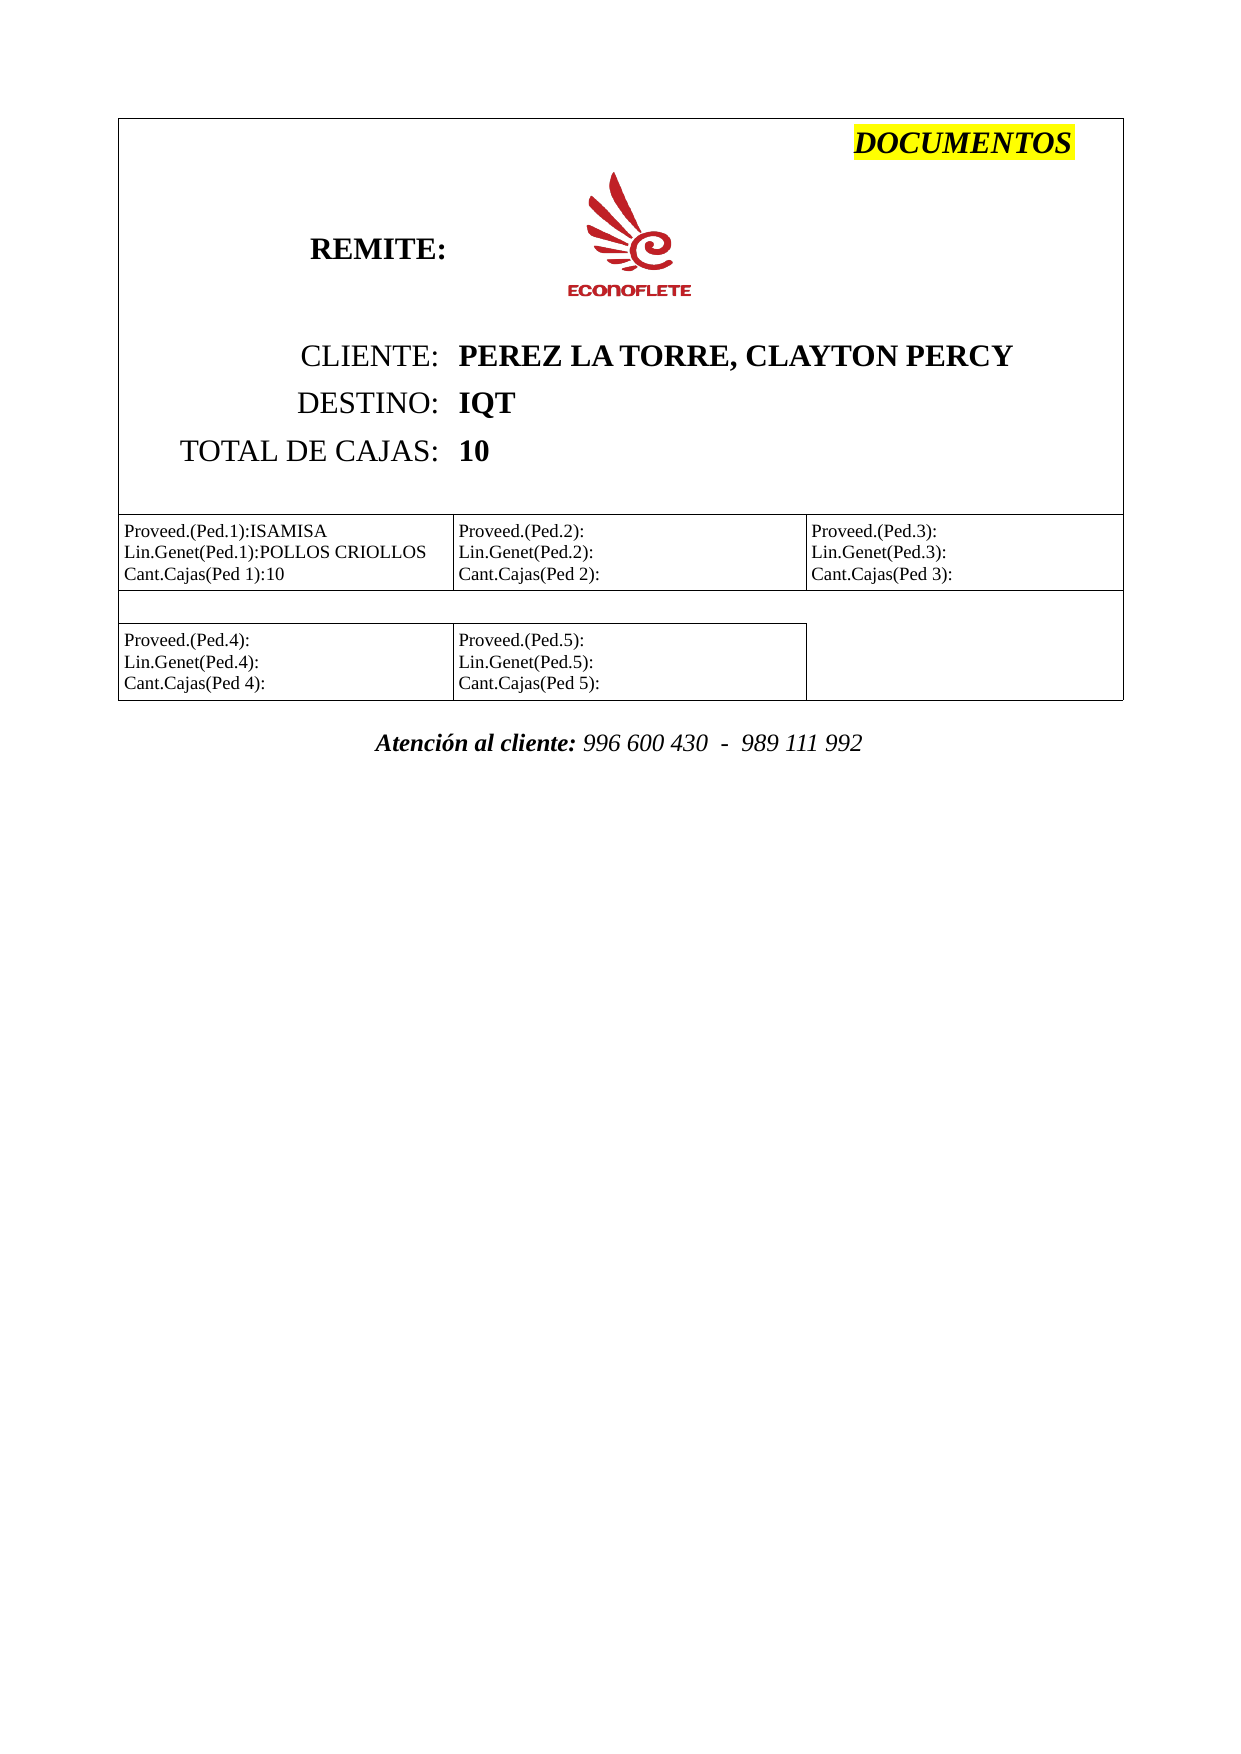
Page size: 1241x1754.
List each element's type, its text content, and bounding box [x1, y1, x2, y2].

table_cell 10 [453, 426, 1123, 474]
table_cell [453, 166, 806, 332]
table_cell [453, 474, 806, 514]
table_cell REMITE: [119, 166, 453, 332]
text Atención al cliente: 996 600 430 - 989 111 992 [118, 728, 1122, 757]
table_cell [806, 166, 1123, 332]
table_header [453, 119, 806, 166]
table_cell [807, 623, 1123, 699]
table_cell PEREZ LA TORRE, CLAYTON PERCY [453, 332, 1123, 379]
table_cell Proveed.(Ped.1):ISAMISA Lin.Genet(Ped.1):POLLOS CRIOLLOS Cant.Cajas(Ped 1):10 [119, 515, 453, 590]
table_cell DESTINO: [119, 379, 453, 426]
table_cell Proveed.(Ped.3): Lin.Genet(Ped.3): Cant.Cajas(Ped 3): [807, 515, 1123, 590]
table_cell IQT [453, 379, 806, 426]
table_header [119, 119, 453, 166]
table_cell [806, 591, 1123, 623]
table_cell [806, 379, 1123, 426]
table_cell [119, 591, 453, 623]
picture [552, 171, 707, 297]
table_cell TOTAL DE CAJAS: [119, 426, 453, 474]
table_cell [453, 591, 806, 623]
table_cell Proveed.(Ped.2): Lin.Genet(Ped.2): Cant.Cajas(Ped 2): [454, 515, 806, 590]
table_cell [119, 474, 453, 514]
table_cell CLIENTE: [119, 332, 453, 379]
table_cell Proveed.(Ped.4): Lin.Genet(Ped.4): Cant.Cajas(Ped 4): [119, 624, 453, 699]
table_cell [806, 474, 1123, 514]
table_cell Proveed.(Ped.5): Lin.Genet(Ped.5): Cant.Cajas(Ped 5): [454, 624, 806, 699]
table_header DOCUMENTOS [806, 119, 1123, 166]
